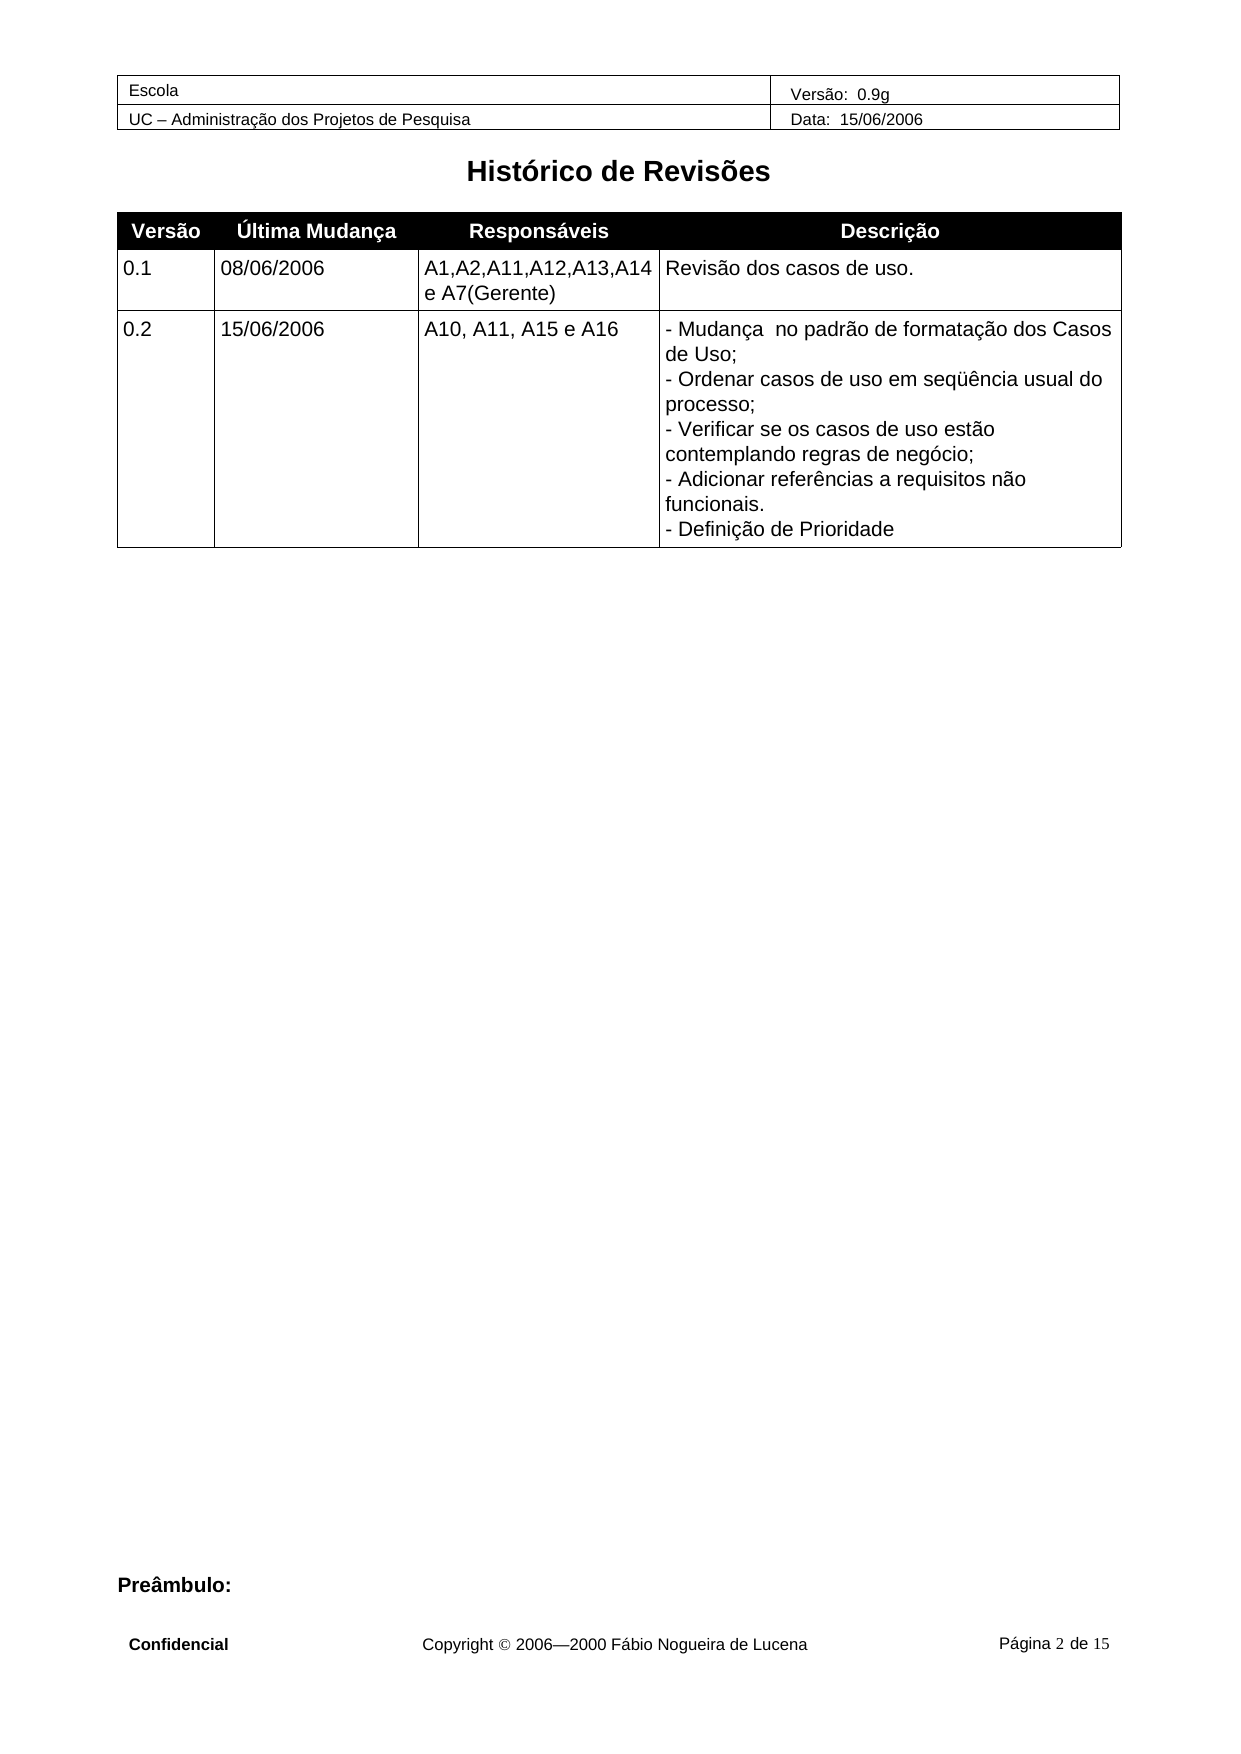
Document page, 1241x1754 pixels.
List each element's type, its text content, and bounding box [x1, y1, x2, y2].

table_header Versão [118, 213, 214, 249]
table_cell A10, A11, A15 e A16 [419, 311, 659, 547]
table_header Descrição [660, 213, 1121, 249]
text Preâmbulo: [117, 1572, 1120, 1597]
table_cell 0.1 [118, 250, 214, 310]
table_cell A1,A2,A11,A12,A13,A14 e A7(Gerente) [419, 250, 659, 310]
table_cell - Mudança no padrão de formatação dos Casos de Uso; - Ordenar casos de uso em seqüência usual do processo; - Verificar se os casos de uso estão contemplando regras de negócio; - Adicionar referências a requisitos não funcionais. - Definição de Prioridade [660, 311, 1121, 547]
table_header Responsáveis [419, 213, 659, 249]
table_cell 15/06/2006 [215, 311, 418, 547]
table_cell 08/06/2006 [215, 250, 418, 310]
table_cell Revisão dos casos de uso. [660, 250, 1121, 310]
text Histórico de Revisões [117, 154, 1120, 187]
table_header Última Mudança [215, 213, 418, 249]
table_cell 0.2 [118, 311, 214, 547]
